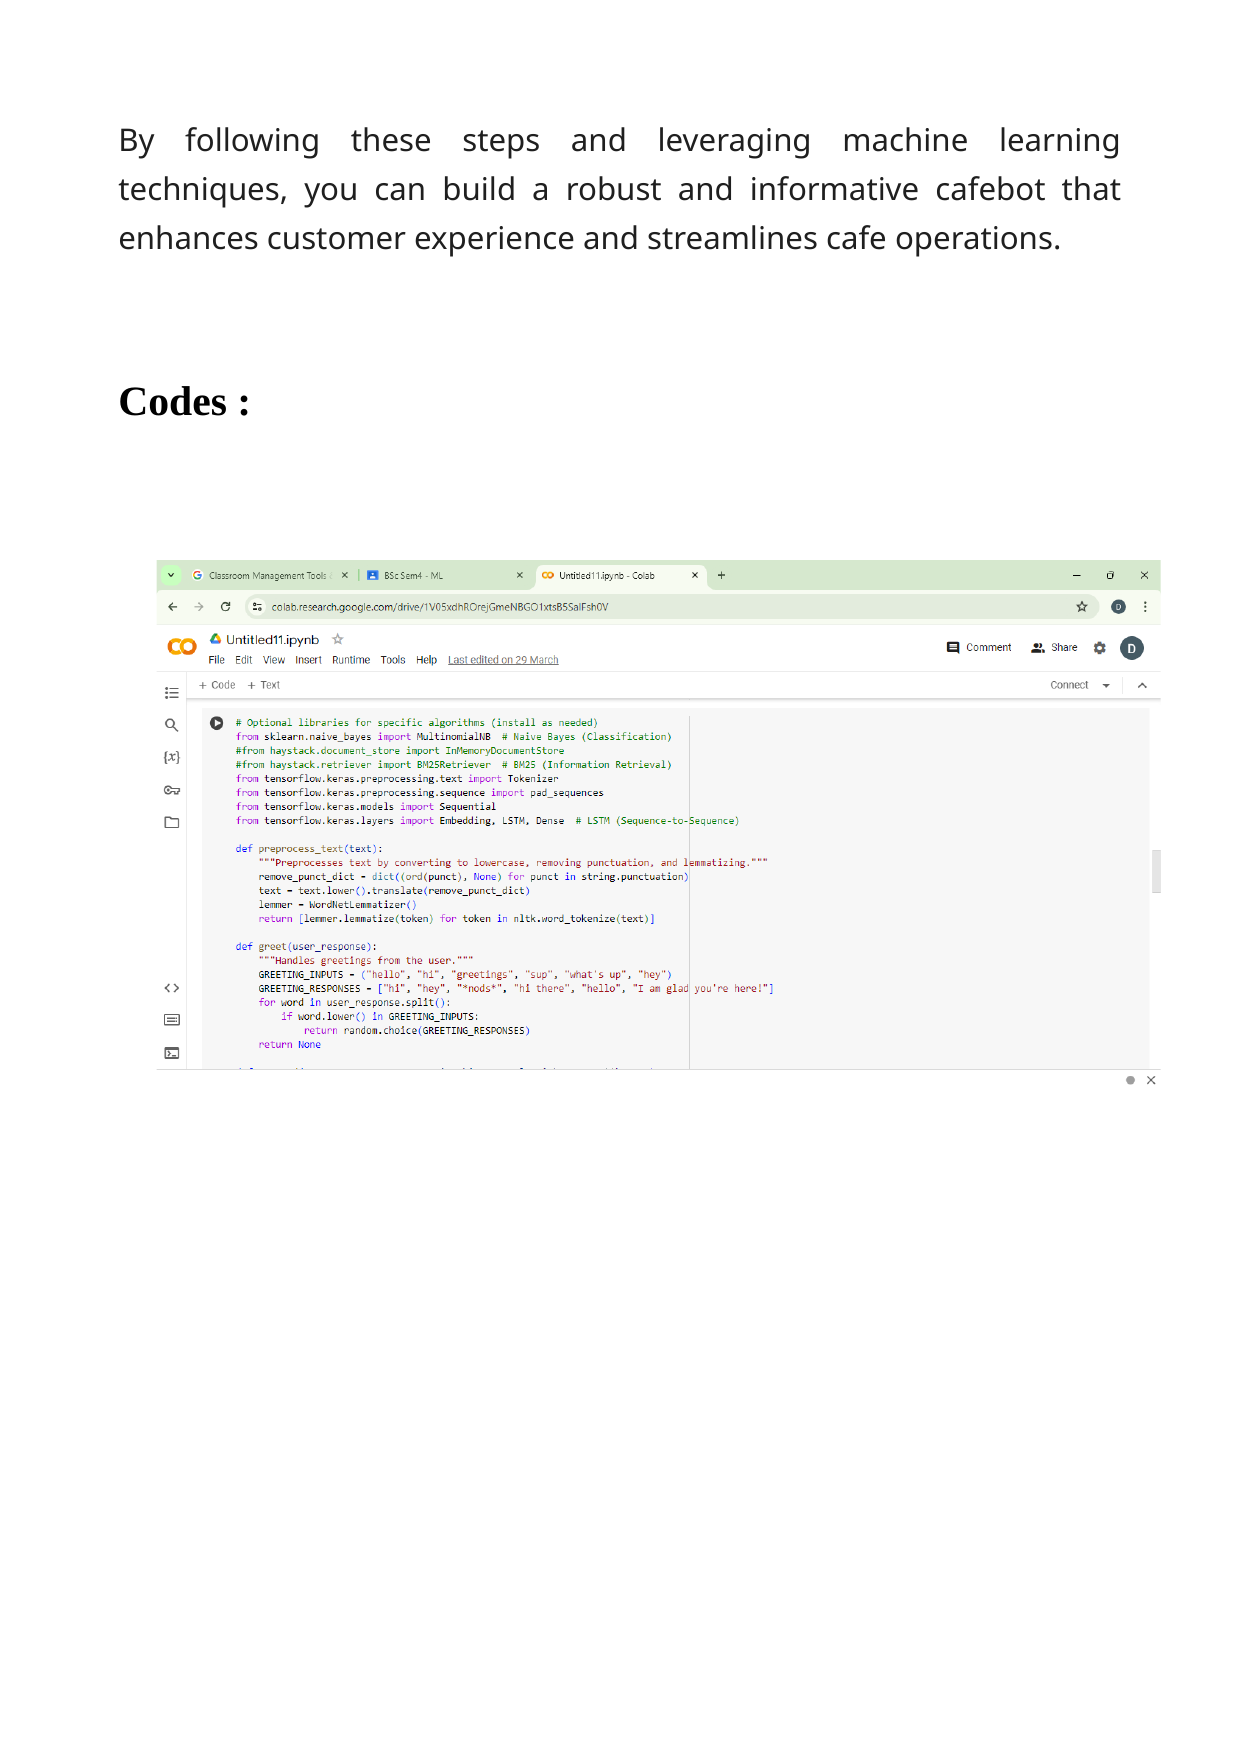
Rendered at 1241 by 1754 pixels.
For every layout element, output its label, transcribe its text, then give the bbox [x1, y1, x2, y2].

picture [156, 560, 1161, 1090]
text By following these steps and leveraging machine learning techniques, you can build a robust and informative cafebot that enhances customer experience and streamlines cafe operations. [118, 118, 1122, 259]
text Codes : [118, 376, 1122, 424]
